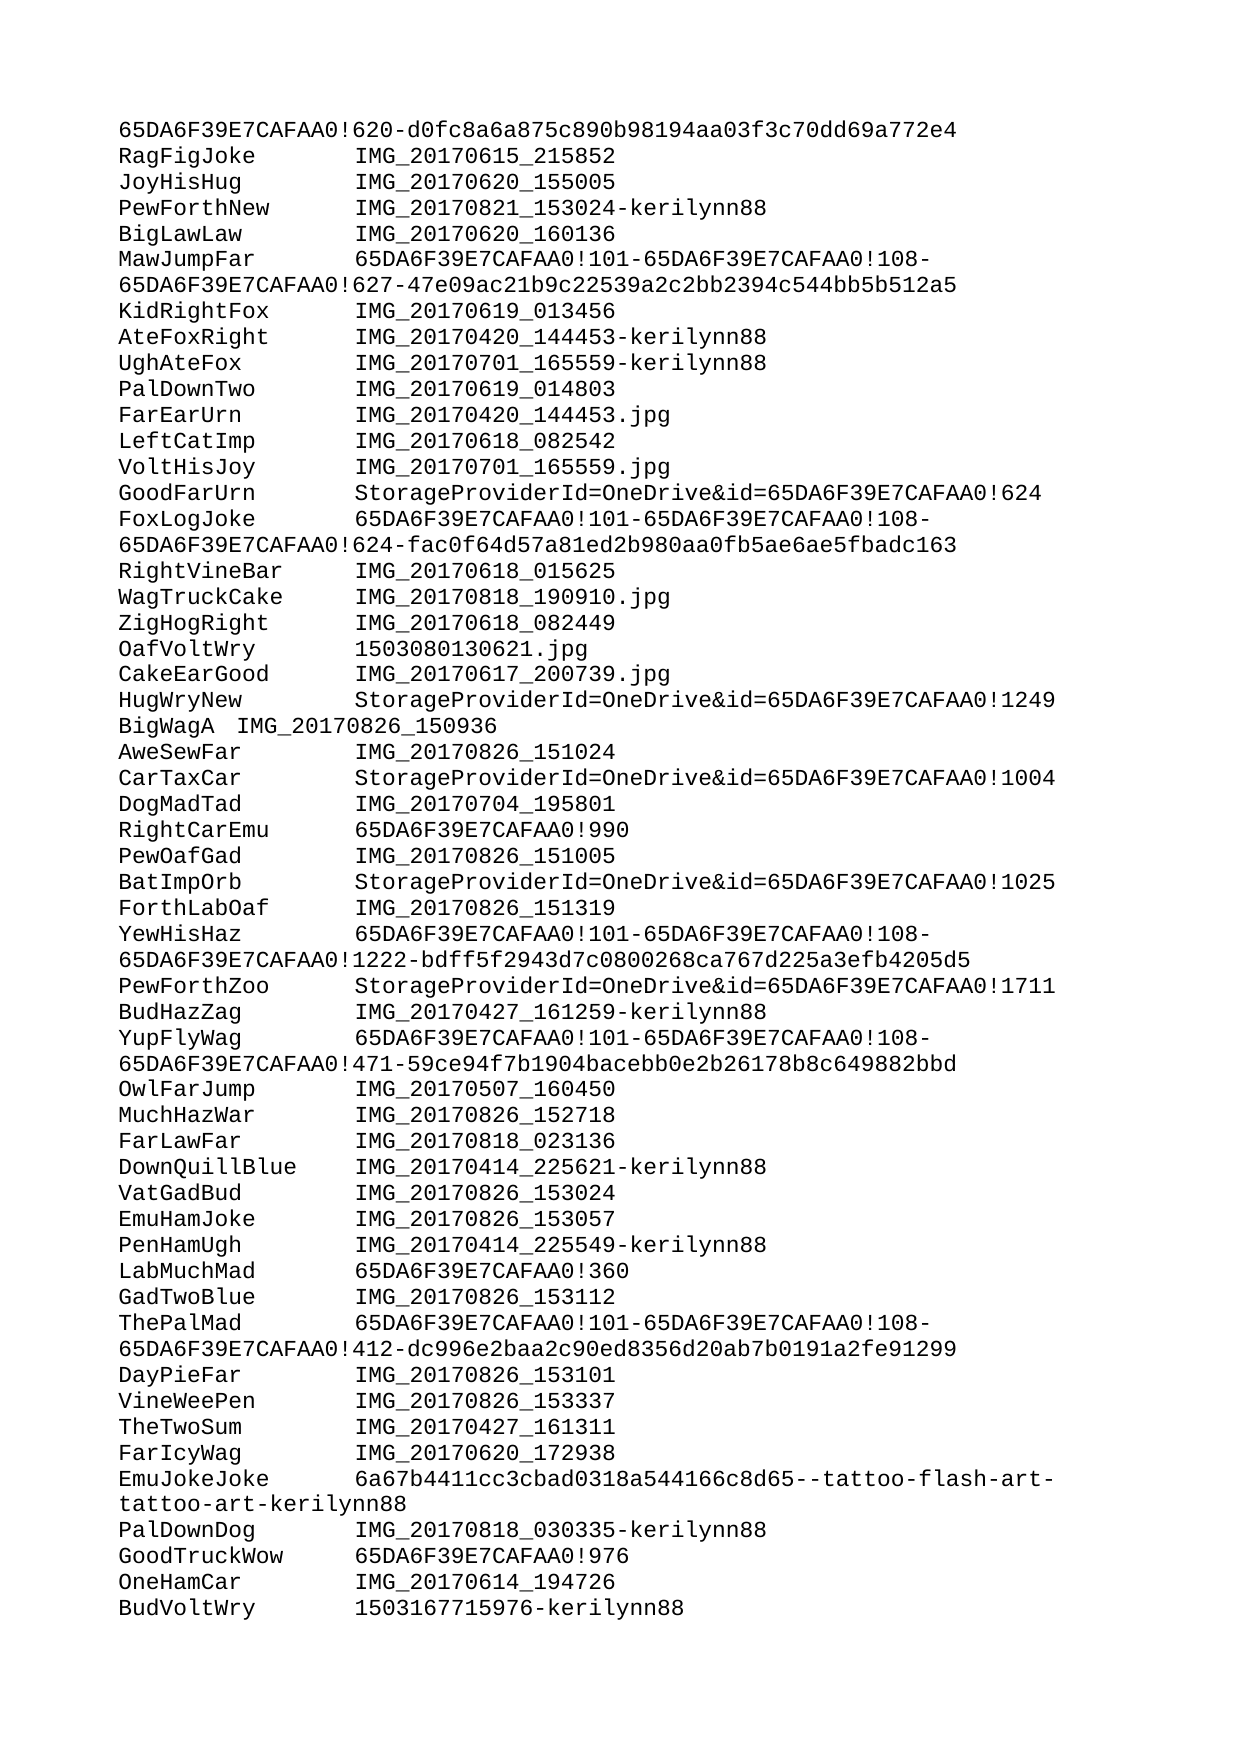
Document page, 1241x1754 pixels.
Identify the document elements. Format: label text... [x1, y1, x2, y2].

text MuchHazWar IMG_20170826_152718 [118, 1104, 1122, 1130]
text GoodTruckWow 65DA6F39E7CAFAA0!976 [118, 1545, 1122, 1571]
text UghAteFox IMG_20170701_165559-kerilynn88 [118, 352, 1122, 377]
text RagFigJoke IMG_20170615_215852 [118, 144, 1122, 170]
text VatGadBud IMG_20170826_153024 [118, 1182, 1122, 1207]
text KidRightFox IMG_20170619_013456 [118, 300, 1122, 326]
text AteFoxRight IMG_20170420_144453-kerilynn88 [118, 326, 1122, 352]
text GadTwoBlue IMG_20170826_153112 [118, 1285, 1122, 1311]
text AweSewFar IMG_20170826_151024 [118, 741, 1122, 767]
text OneHamCar IMG_20170614_194726 [118, 1571, 1122, 1597]
text RightCarEmu 65DA6F39E7CAFAA0!990 [118, 818, 1122, 844]
text FarLawFar IMG_20170818_023136 [118, 1130, 1122, 1156]
text GoodFarUrn StorageProviderId=OneDrive&id=65DA6F39E7CAFAA0!624 [118, 481, 1122, 507]
text CarTaxCar StorageProviderId=OneDrive&id=65DA6F39E7CAFAA0!1004 [118, 767, 1122, 792]
text BudHazZag IMG_20170427_161259-kerilynn88 [118, 1000, 1122, 1026]
text OafVoltWry 1503080130621.jpg [118, 637, 1122, 663]
text BatImpOrb StorageProviderId=OneDrive&id=65DA6F39E7CAFAA0!1025 [118, 870, 1122, 896]
text YupFlyWag 65DA6F39E7CAFAA0!101-65DA6F39E7CAFAA0!108-65DA6F39E7CAFAA0!471-59ce94f7b1904bacebb0e2b26178b8c649882bbd [118, 1026, 1122, 1078]
text EmuJokeJoke 6a67b4411cc3cbad0318a544166c8d65--tattoo-flash-art-tattoo-art-kerilynn88 [118, 1467, 1122, 1519]
text PalDownDog IMG_20170818_030335-kerilynn88 [118, 1519, 1122, 1545]
text BigWagA IMG_20170826_150936 [118, 715, 1122, 741]
text PewForthNew IMG_20170821_153024-kerilynn88 [118, 196, 1122, 222]
text ThePalMad 65DA6F39E7CAFAA0!101-65DA6F39E7CAFAA0!108-65DA6F39E7CAFAA0!412-dc996e2baa2c90ed8356d20ab7b0191a2fe91299 [118, 1311, 1122, 1363]
text BudVoltWry 1503167715976-kerilynn88 [118, 1597, 1122, 1622]
text DogMadTad IMG_20170704_195801 [118, 792, 1122, 818]
text HugWryNew StorageProviderId=OneDrive&id=65DA6F39E7CAFAA0!1249 [118, 689, 1122, 715]
text CakeEarGood IMG_20170617_200739.jpg [118, 663, 1122, 689]
text VineWeePen IMG_20170826_153337 [118, 1389, 1122, 1415]
text YewHisHaz 65DA6F39E7CAFAA0!101-65DA6F39E7CAFAA0!108-65DA6F39E7CAFAA0!1222-bdff5f2943d7c0800268ca767d225a3efb4205d5 [118, 922, 1122, 974]
text TheTwoSum IMG_20170427_161311 [118, 1415, 1122, 1441]
text LeftCatImp IMG_20170618_082542 [118, 429, 1122, 455]
text WagTruckCake IMG_20170818_190910.jpg [118, 585, 1122, 611]
text PalDownTwo IMG_20170619_014803 [118, 377, 1122, 403]
text PewOafGad IMG_20170826_151005 [118, 844, 1122, 870]
text MawJumpFar 65DA6F39E7CAFAA0!101-65DA6F39E7CAFAA0!108-65DA6F39E7CAFAA0!627-47e09ac21b9c22539a2c2bb2394c544bb5b512a5 [118, 248, 1122, 300]
text BigLawLaw IMG_20170620_160136 [118, 222, 1122, 248]
text FarEarUrn IMG_20170420_144453.jpg [118, 403, 1122, 429]
text ZigHogRight IMG_20170618_082449 [118, 611, 1122, 637]
text FoxLogJoke 65DA6F39E7CAFAA0!101-65DA6F39E7CAFAA0!108-65DA6F39E7CAFAA0!624-fac0f64d57a81ed2b980aa0fb5ae6ae5fbadc163 [118, 507, 1122, 559]
text LabMuchMad 65DA6F39E7CAFAA0!360 [118, 1259, 1122, 1285]
text RightVineBar IMG_20170618_015625 [118, 559, 1122, 585]
text DayPieFar IMG_20170826_153101 [118, 1363, 1122, 1389]
text PewForthZoo StorageProviderId=OneDrive&id=65DA6F39E7CAFAA0!1711 [118, 974, 1122, 1000]
text VoltHisJoy IMG_20170701_165559.jpg [118, 455, 1122, 481]
text 65DA6F39E7CAFAA0!620-d0fc8a6a875c890b98194aa03f3c70dd69a772e4 [118, 118, 1122, 144]
text OwlFarJump IMG_20170507_160450 [118, 1078, 1122, 1104]
text FarIcyWag IMG_20170620_172938 [118, 1441, 1122, 1467]
text EmuHamJoke IMG_20170826_153057 [118, 1207, 1122, 1233]
text DownQuillBlue IMG_20170414_225621-kerilynn88 [118, 1156, 1122, 1182]
text ForthLabOaf IMG_20170826_151319 [118, 896, 1122, 922]
text JoyHisHug IMG_20170620_155005 [118, 170, 1122, 196]
text PenHamUgh IMG_20170414_225549-kerilynn88 [118, 1233, 1122, 1259]
